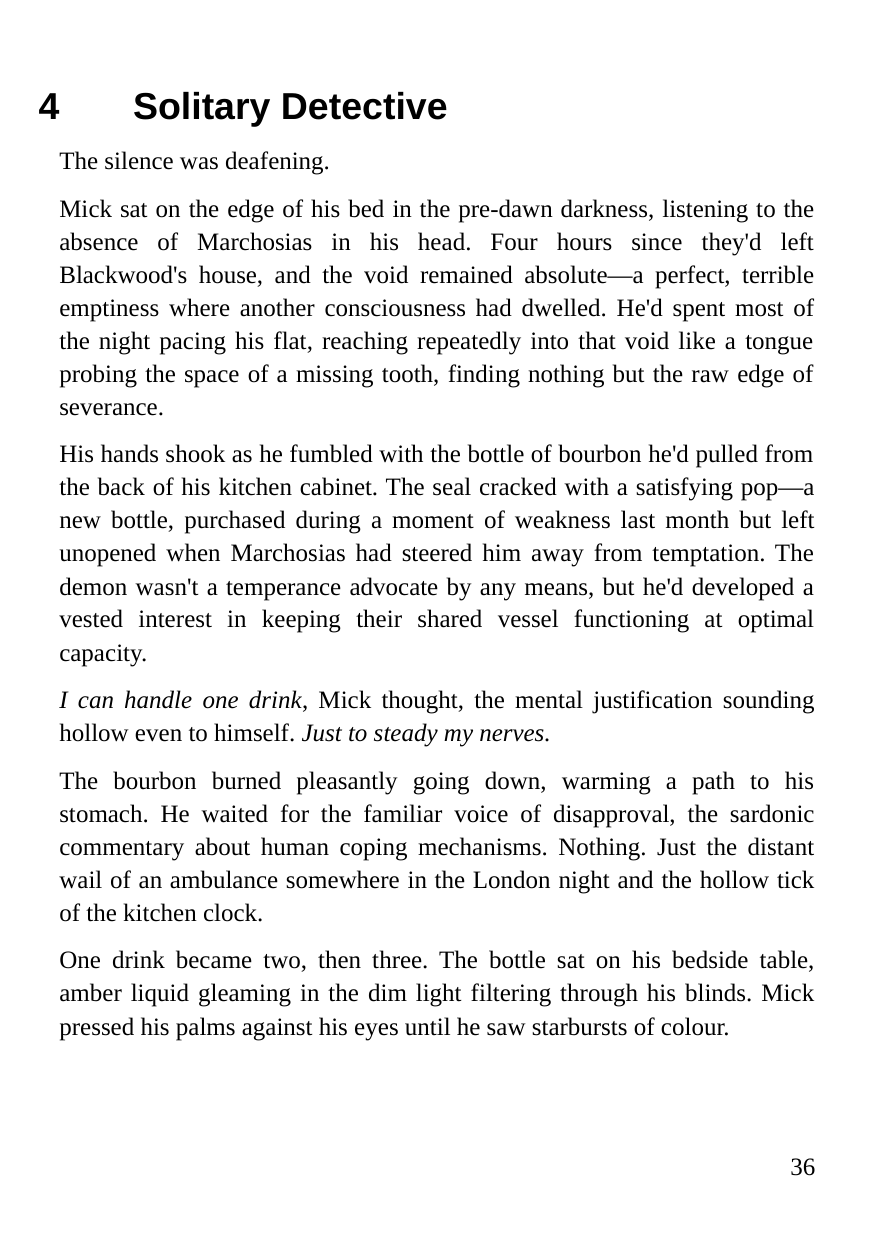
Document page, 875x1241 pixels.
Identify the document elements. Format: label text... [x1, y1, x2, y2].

text Mick sat on the edge of his bed in the pre-dawn darkness, listening to the absence of Marchosias in his head. Four hours since they'd left Blackwood's house, and the void remained absolute—a perfect, terrible emptiness where another consciousness had dwelled. He'd spent most of the night pacing his flat, reaching repeatedly into that void like a tongue probing the space of a missing tooth, finding nothing but the raw edge of severance. [59, 194, 815, 421]
text His hands shook as he fumbled with the bottle of bourbon he'd pulled from the back of his kitchen cabinet. The seal cracked with a satisfying pop—a new bottle, purchased during a moment of weakness last month but left unopened when Marchosias had steered him away from temptation. The demon wasn't a temperance advocate by any means, but he'd developed a vested interest in keeping their shared vessel functioning at optimal capacity. [59, 439, 815, 666]
text One drink became two, then three. The bottle sat on his bedside table, amber liquid gleaming in the dim light filtering through his blinds. Mick pressed his palms against his eyes until he saw starbursts of colour. [59, 946, 815, 1040]
text I can handle one drink, Mick thought, the mental justification sounding hollow even to himself. Just to steady my nerves. [59, 685, 815, 747]
subtitle Solitary Detective [59, 84, 815, 127]
text The bourbon burned pleasantly going down, warming a path to his stomach. He waited for the familiar voice of disapproval, the sardonic commentary about human coping mechanisms. Nothing. Just the distant wail of an ambulance somewhere in the London night and the hollow tick of the kitchen clock. [59, 766, 815, 927]
text The silence was deafening. [59, 146, 815, 175]
